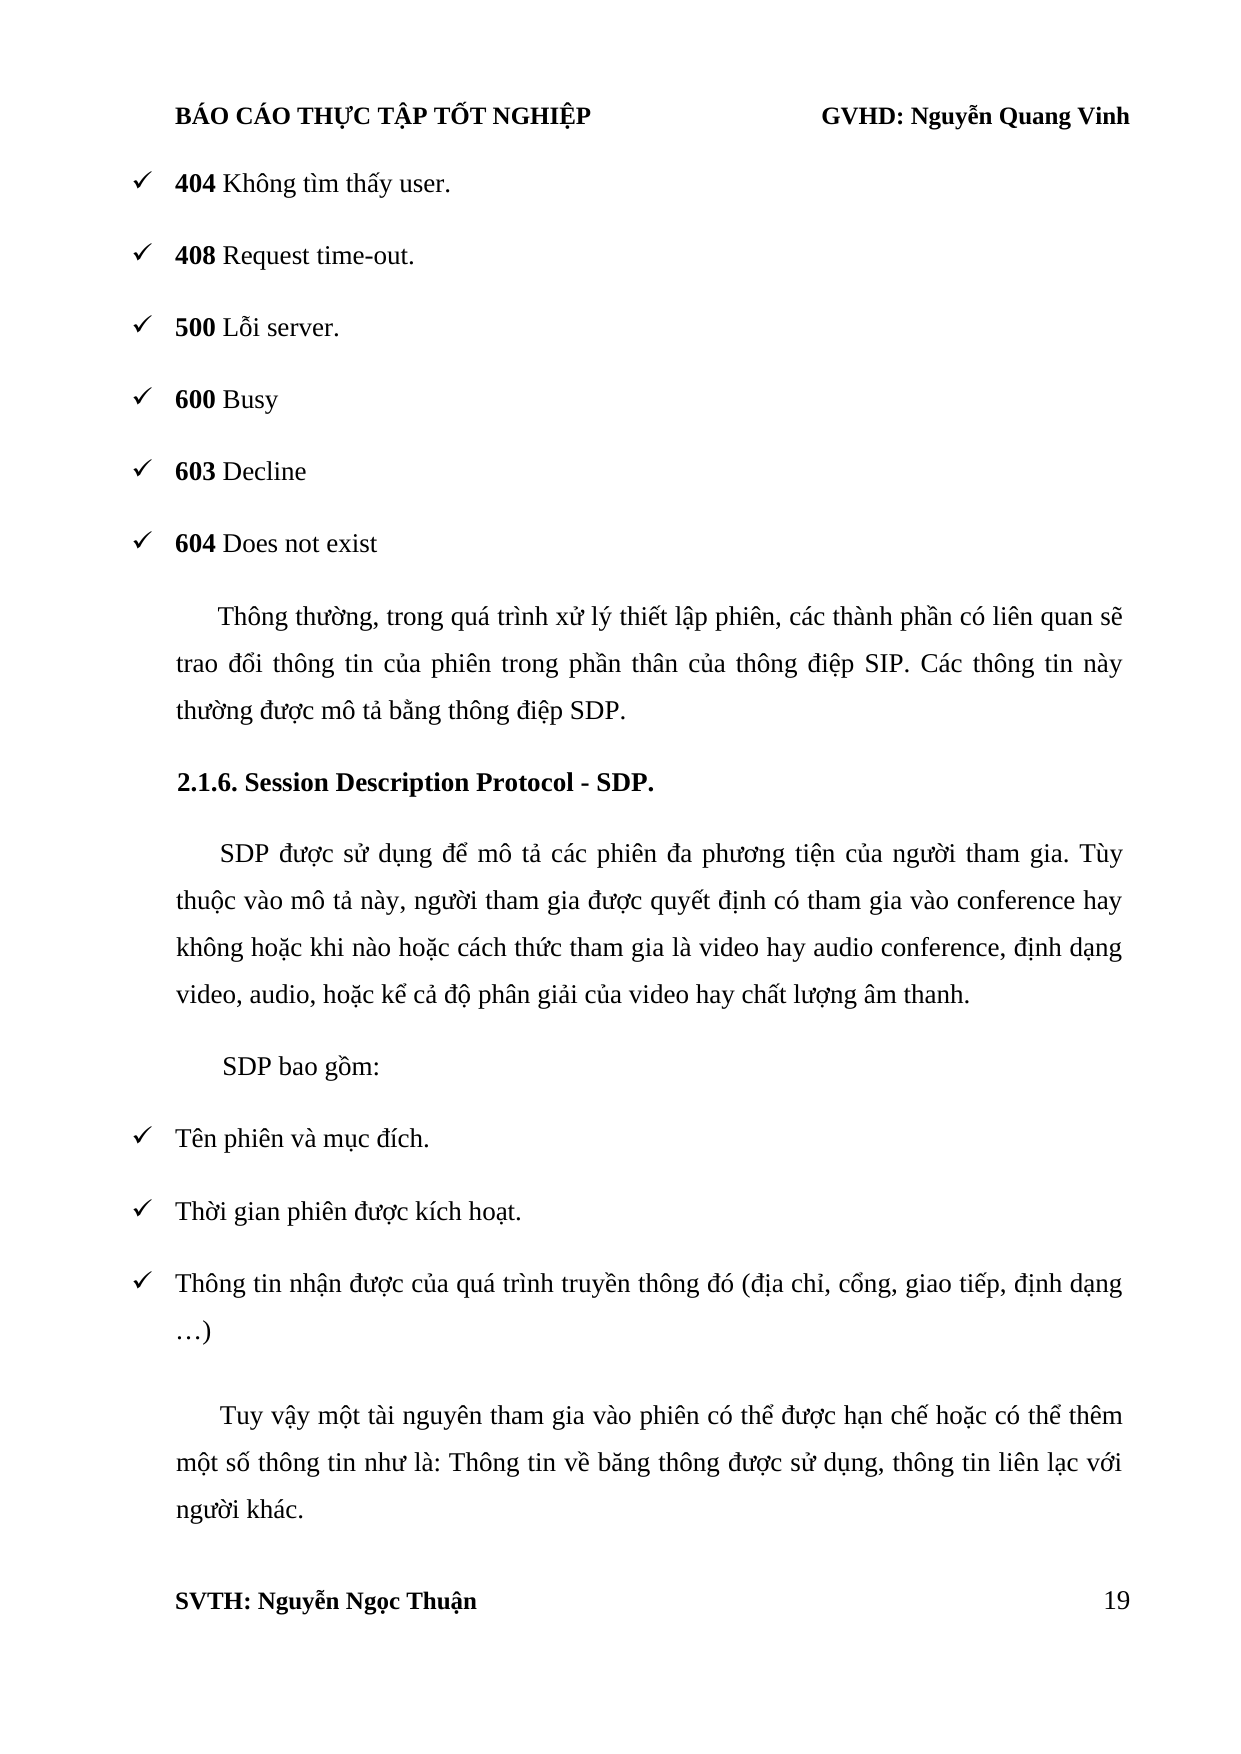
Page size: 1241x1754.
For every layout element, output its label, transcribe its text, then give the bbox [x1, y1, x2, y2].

text Tuy vậy một tài nguyên tham gia vào phiên có thể được hạn chế hoặc có thể thêm một số thông tin như là: Thông tin về băng thông được sử dụng, thông tin liên lạc với người khác. [176, 1399, 1124, 1524]
list Thông tin nhận được của quá trình truyền thông đó (địa chỉ, cổng, giao tiếp, định dạng …) [131, 1267, 1124, 1345]
text SDP được sử dụng để mô tả các phiên đa phương tiện của người tham gia. Tùy thuộc vào mô tả này, người tham gia được quyết định có tham gia vào conference hay không hoặc khi nào hoặc cách thức tham gia là video hay audio conference, định dạng video, audio, hoặc kể cả độ phân giải của video hay chất lượng âm thanh. [176, 837, 1124, 1009]
list 603 Decline [131, 455, 1124, 487]
list 408 Request time-out. [131, 239, 1124, 270]
list 500 Lỗi server. [131, 311, 1124, 342]
list 404 Không tìm thấy user. [131, 167, 1124, 198]
text SDP bao gồm: [222, 1050, 1124, 1082]
text Thông thường, trong quá trình xử lý thiết lập phiên, các thành phần có liên quan sẽ trao đổi thông tin của phiên trong phần thân của thông điệp SIP. Các thông tin này thường được mô tả bằng thông điệp SDP. [176, 600, 1124, 725]
list 604 Does not exist [131, 528, 1124, 559]
subtitle 2.1.6. Session Description Protocol - SDP. [177, 766, 1130, 797]
list 600 Busy [131, 383, 1124, 414]
list Tên phiên và mục đích. [131, 1122, 1124, 1154]
list Thời gian phiên được kích hoạt. [131, 1194, 1124, 1226]
